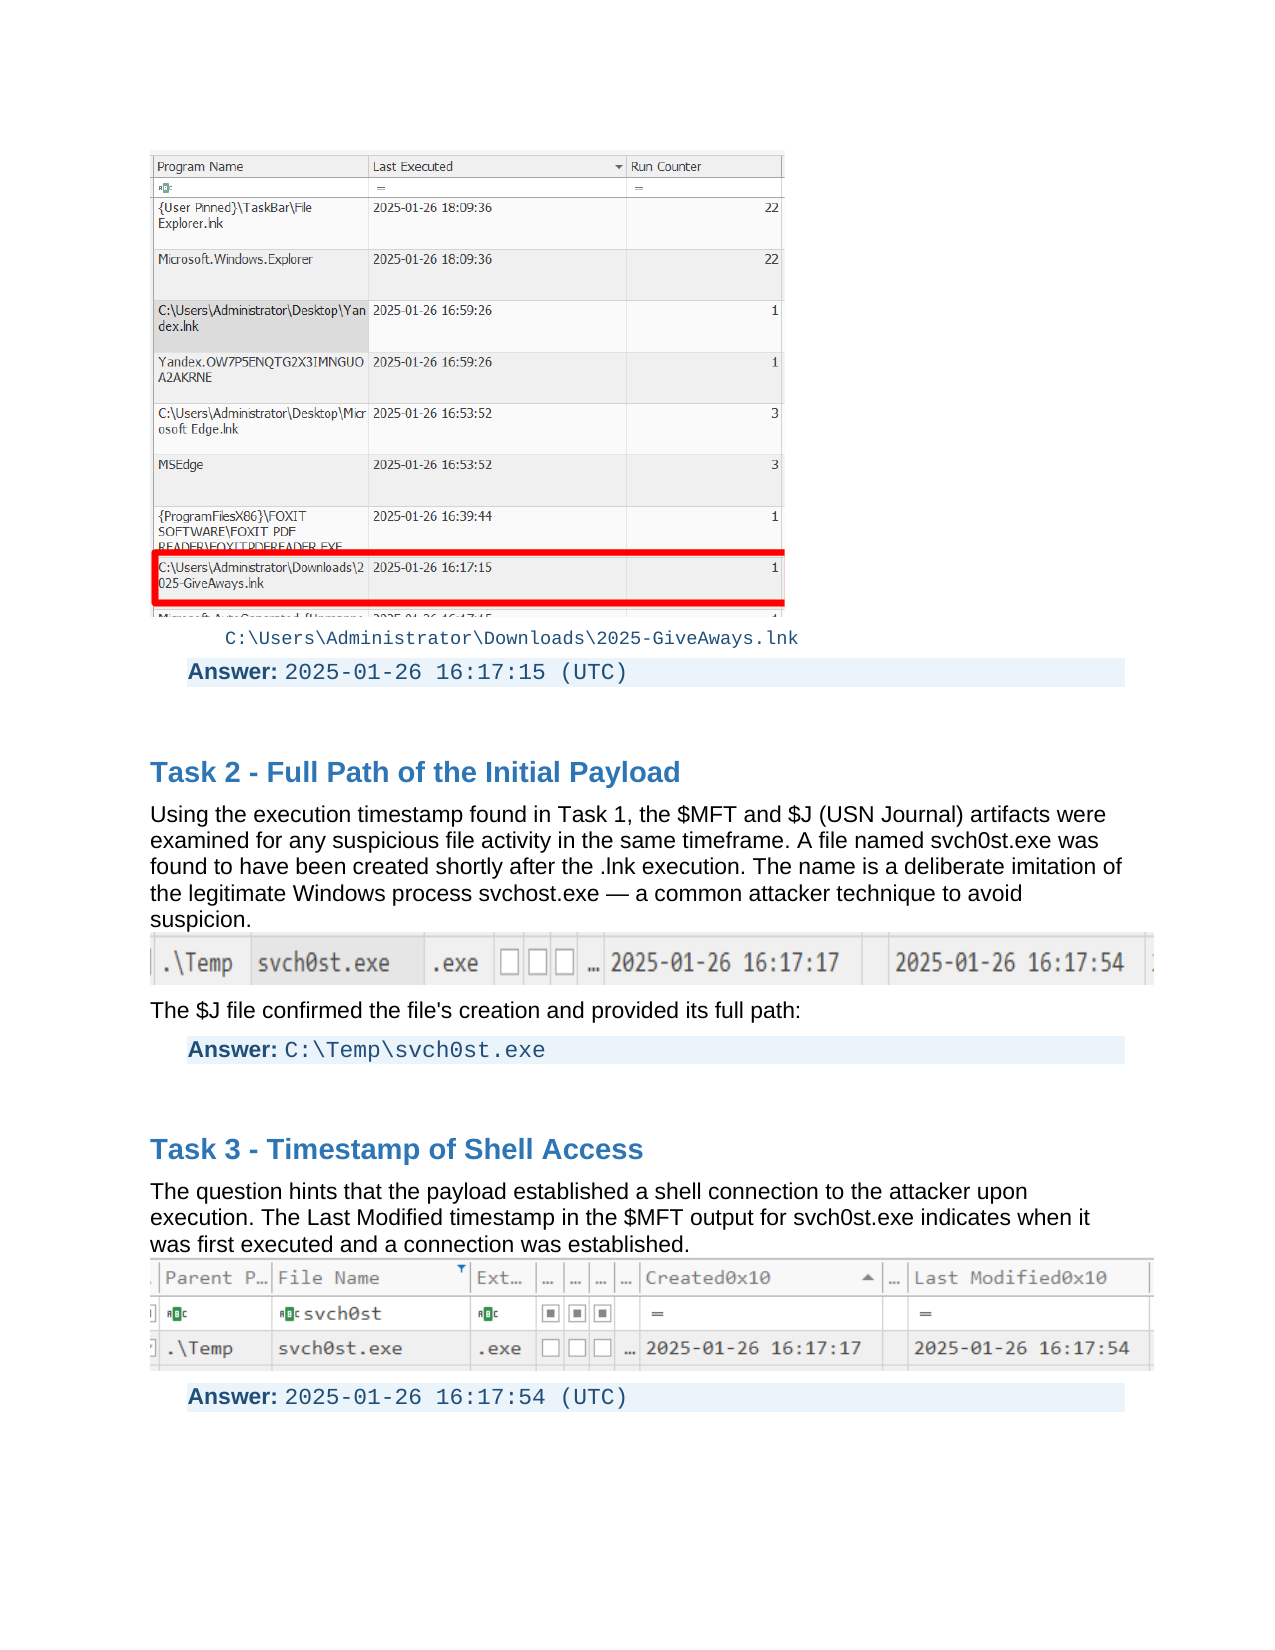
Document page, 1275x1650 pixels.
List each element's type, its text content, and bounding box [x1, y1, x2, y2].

picture [150, 932, 1154, 985]
subtitle Task 3 - Timestamp of Shell Access [150, 1132, 1125, 1165]
text Answer: 2025-01-26 16:17:54 (UTC) [187, 1383, 1125, 1412]
text The question hints that the payload established a shell connection to the attacker upon execution. The Last Modified timestamp in the $MFT output for svch0st.exe indicates when it was first executed and a connection was established. [150, 1178, 1125, 1257]
text Using the execution timestamp found in Task 1, the $MFT and $J (USN Journal) artifacts were examined for any suspicious file activity in the same timeframe. A file named svch0st.exe was found to have been created shortly after the .lnk execution. The name is a deliberate imitation of the legitimate Windows process svchost.exe — a common attacker technique to avoid suspicion. [150, 801, 1125, 932]
text Answer: 2025-01-26 16:17:15 (UTC) [187, 658, 1125, 687]
text Answer: C:\Temp\svch0st.exe [187, 1036, 1125, 1064]
text C:\Users\Administrator\Downloads\2025-GiveAways.lnk [225, 629, 1125, 650]
picture [150, 1257, 1154, 1371]
text [785, 150, 1125, 616]
subtitle Task 2 - Full Path of the Initial Payload [150, 754, 1125, 788]
picture [150, 150, 785, 617]
text The $J file confirmed the file's creation and provided its full path: [150, 997, 1125, 1023]
